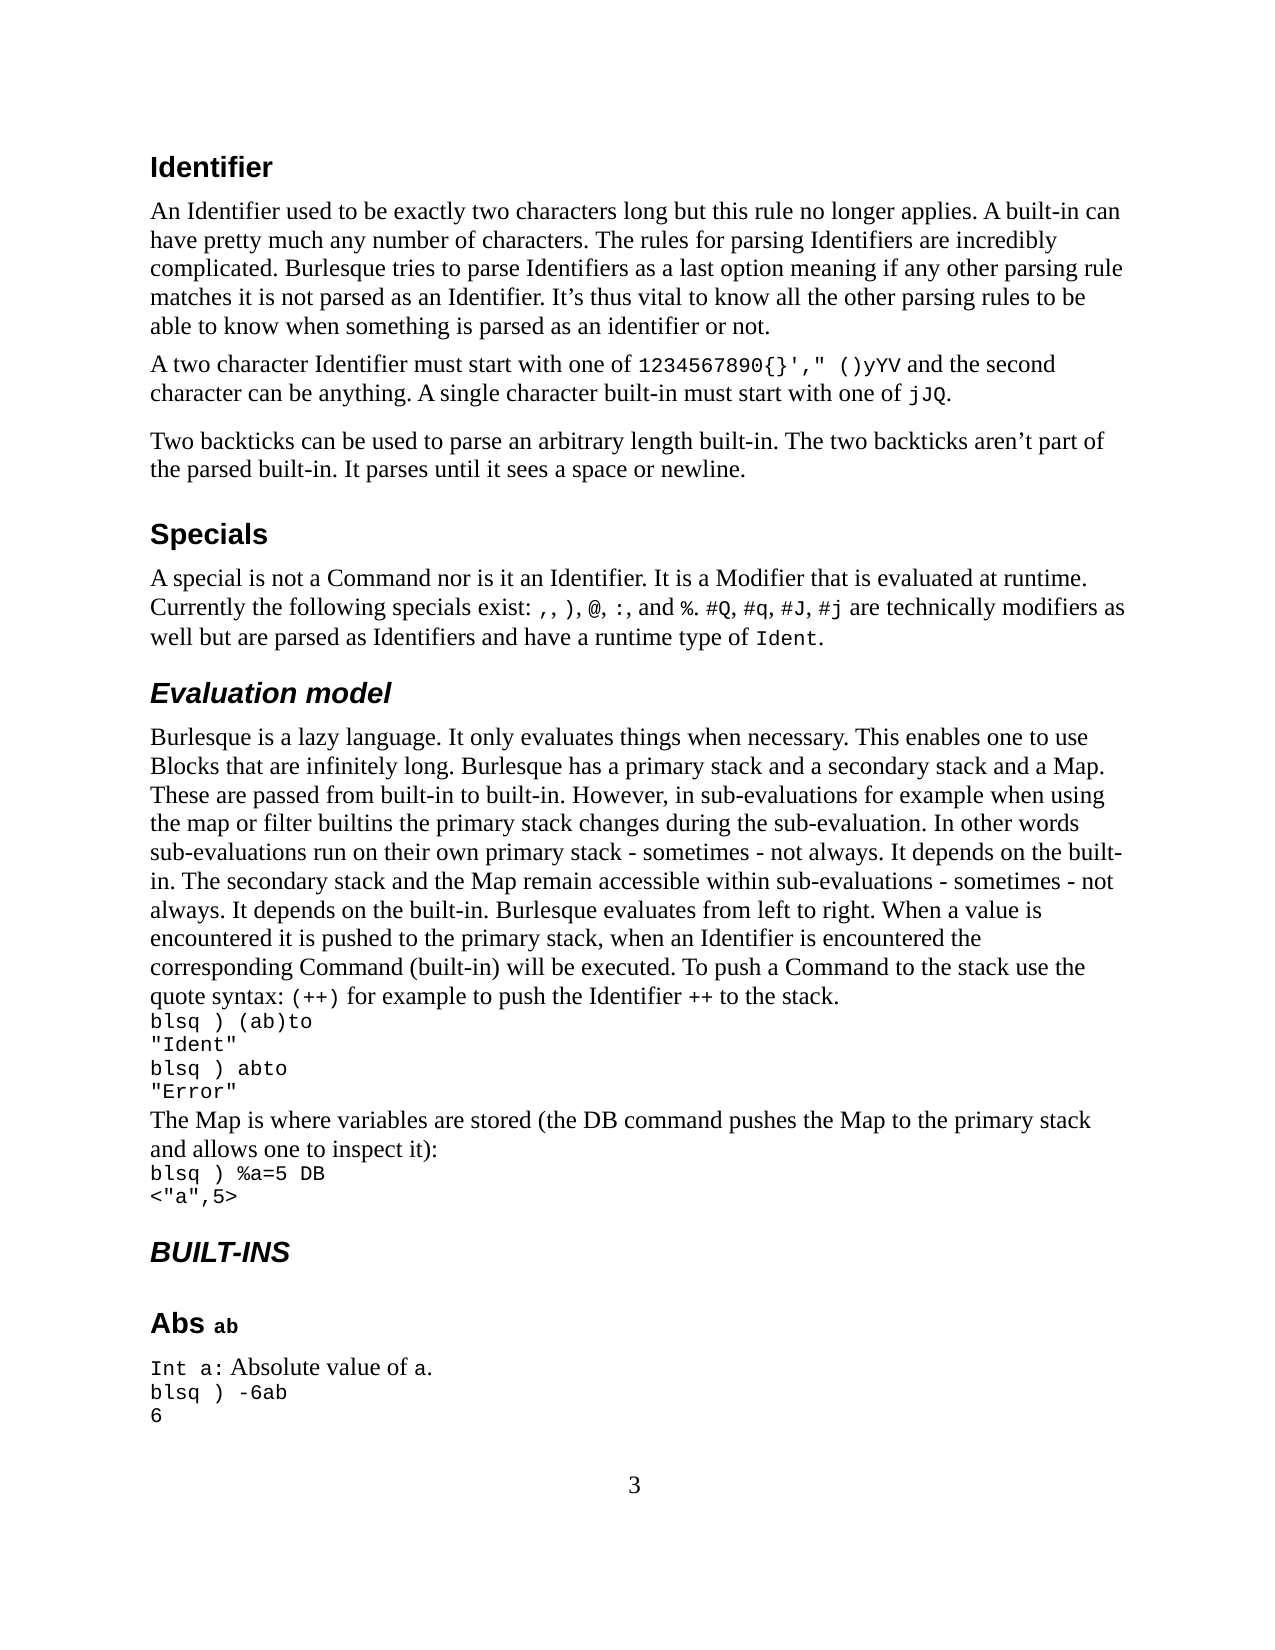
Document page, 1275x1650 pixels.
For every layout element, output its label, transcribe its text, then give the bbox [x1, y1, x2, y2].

subtitle Abs ab [150, 1306, 1125, 1340]
text The Map is where variables are stored (the DB command pushes the Map to the primary stack and allows one to inspect it): [150, 1105, 1125, 1163]
text blsq ) abto [150, 1058, 1125, 1082]
text Burlesque is a lazy language. It only evaluates things when necessary. This enables one to use Blocks that are infinitely long. Burlesque has a primary stack and a secondary stack and a Map. These are passed from built-in to built-in. However, in sub-evaluations for example when using the map or filter builtins the primary stack changes during the sub-evaluation. In other words sub-evaluations run on their own primary stack - sometimes - not always. It depends on the built-in. The secondary stack and the Map remain accessible within sub-evaluations - sometimes - not always. It depends on the built-in. Burlesque evaluates from left to right. When a value is encountered it is pushed to the primary stack, when an Identifier is encountered the corresponding Command (built-in) will be executed. To push a Command to the stack use the quote syntax: (++) for example to push the Identifier ++ to the stack. [150, 722, 1125, 1011]
text "Error" [150, 1082, 1125, 1105]
text blsq ) -6ab [150, 1382, 1125, 1405]
text <"a",5> [150, 1186, 1125, 1210]
subtitle BUILT-INS [150, 1235, 1125, 1268]
text Int a: Absolute value of a. [150, 1352, 1125, 1382]
subtitle Evaluation model [150, 676, 1125, 710]
text An Identifier used to be exactly two characters long but this rule no longer applies. A built-in can have pretty much any number of characters. The rules for parsing Identifiers are incredibly complicated. Burlesque tries to parse Identifiers as a last option meaning if any other parsing rule matches it is not parsed as an Identifier. It’s thus vital to know all the other parsing rules to be able to know when something is parsed as an identifier or not. [150, 196, 1125, 340]
subtitle Identifier [150, 150, 1125, 183]
subtitle Specials [150, 517, 1125, 551]
text A special is not a Command nor is it an Identifier. It is a Modifier that is evaluated at runtime. Currently the following specials exist: ,, ), @, :, and %. #Q, #q, #J, #j are technically modifiers as well but are parsed as Identifiers and have a runtime type of Ident. [150, 563, 1125, 651]
text "Ident" [150, 1034, 1125, 1058]
text Two backticks can be used to parse an arbitrary length built-in. The two backticks aren’t part of the parsed built-in. It parses until it sees a space or newline. [150, 426, 1125, 483]
text blsq ) (ab)to [150, 1011, 1125, 1034]
text 6 [150, 1405, 1125, 1429]
text A two character Identifier must start with one of 1234567890{}'," ()yYV and the second character can be anything. A single character built-in must start with one of jJQ. [150, 349, 1125, 408]
text blsq ) %a=5 DB [150, 1163, 1125, 1186]
